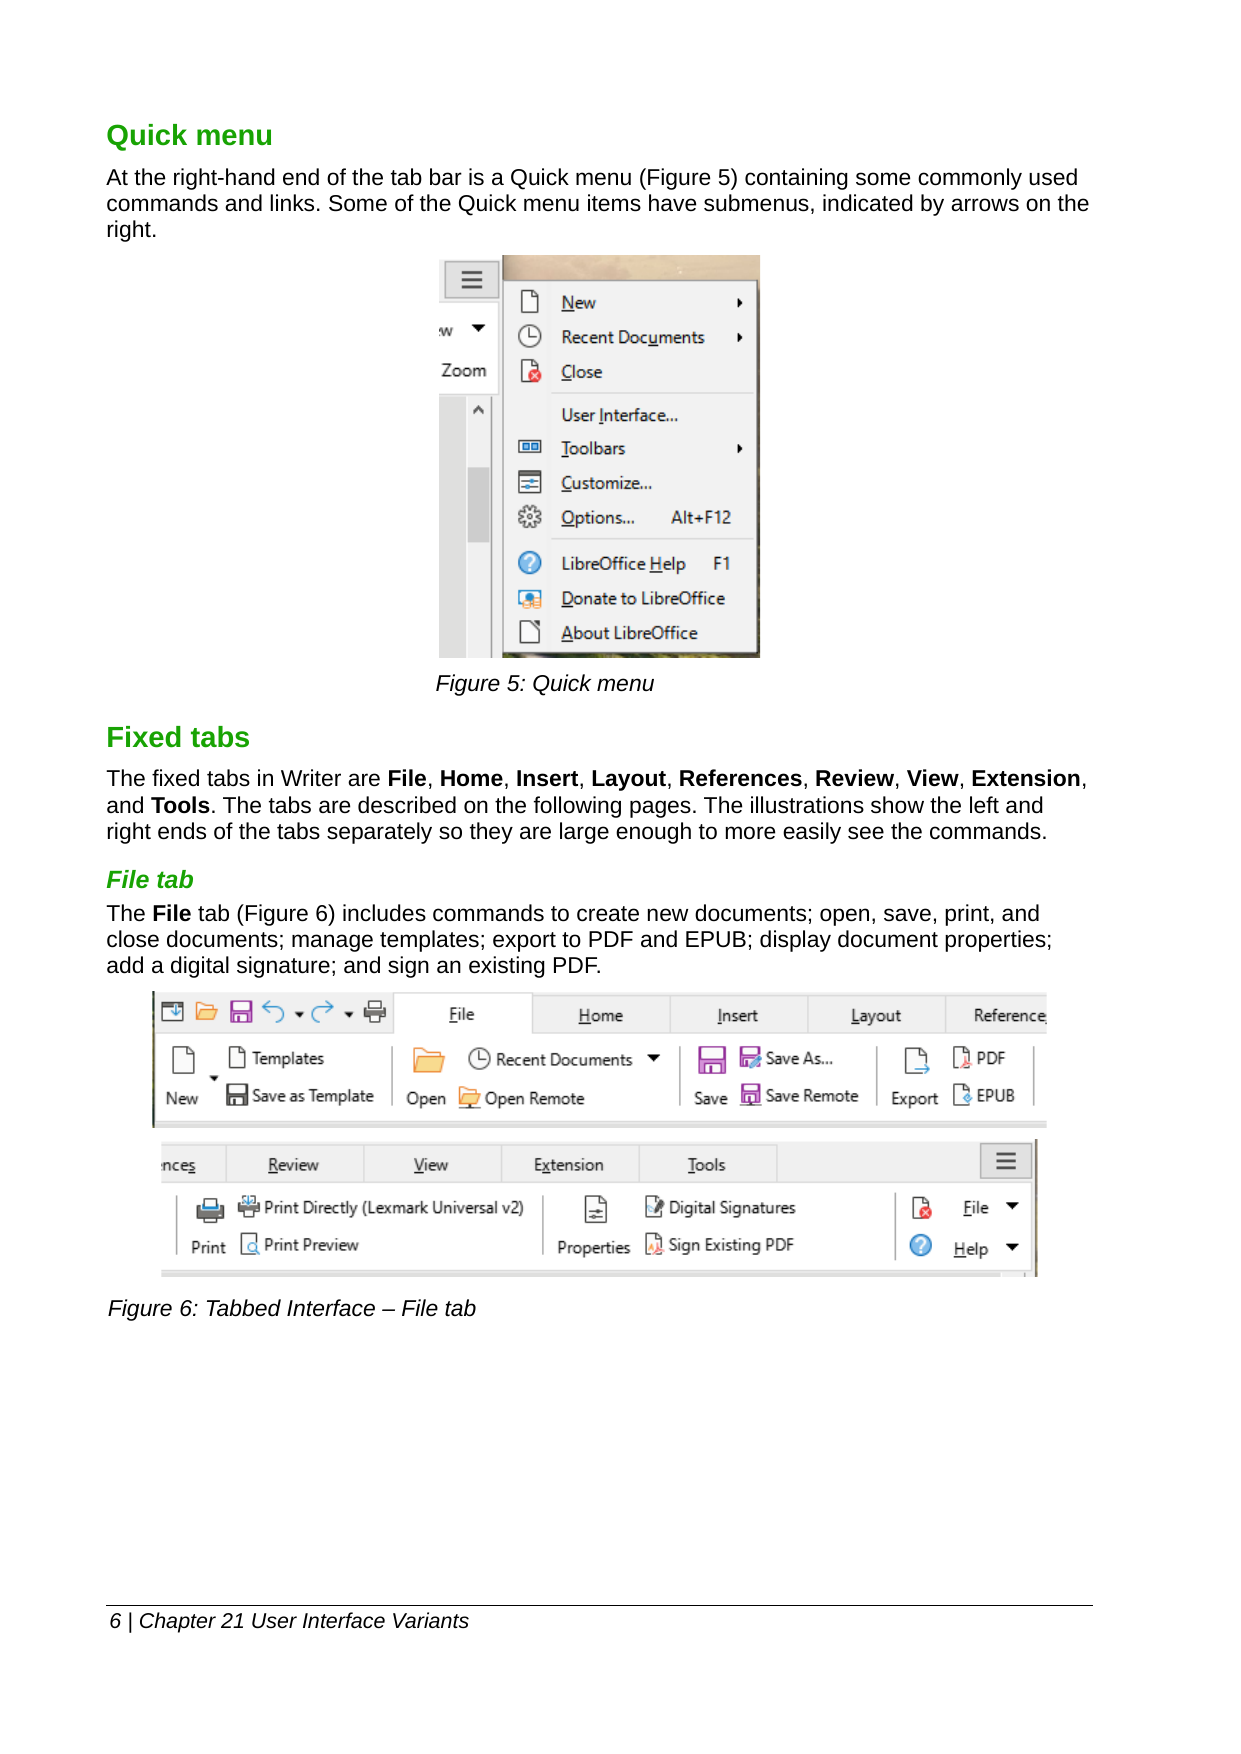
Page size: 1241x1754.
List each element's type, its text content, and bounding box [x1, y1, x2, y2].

picture [439, 255, 761, 658]
subtitle Fixed tabs [106, 720, 1093, 753]
text The fixed tabs in Writer are File, Home, Insert, Layout, References, Review, View, Extension, and Tools. The tabs are described on the following pages. The illustrations show the left and right ends of the tabs separately so they are large enough to more easily see the commands. [106, 765, 1093, 844]
text At the right-hand end of the tab bar is a Quick menu (Figure 5) containing some commonly used commands and links. Some of the Quick menu items have submenus, indicated by arrows on the right. [106, 163, 1093, 242]
picture [152, 991, 1047, 1128]
subtitle File tab [106, 865, 1093, 894]
text Figure 6: Tabbed Interface – File tab [108, 1295, 1091, 1321]
subtitle Quick menu [106, 118, 1093, 152]
text Figure 5: Quick menu [435, 670, 764, 696]
picture [161, 1139, 1038, 1277]
text The File tab (Figure 6) includes commands to create new documents; open, save, print, and close documents; manage templates; export to PDF and EPUB; display document properties; add a digital signature; and sign an existing PDF. [106, 900, 1093, 979]
